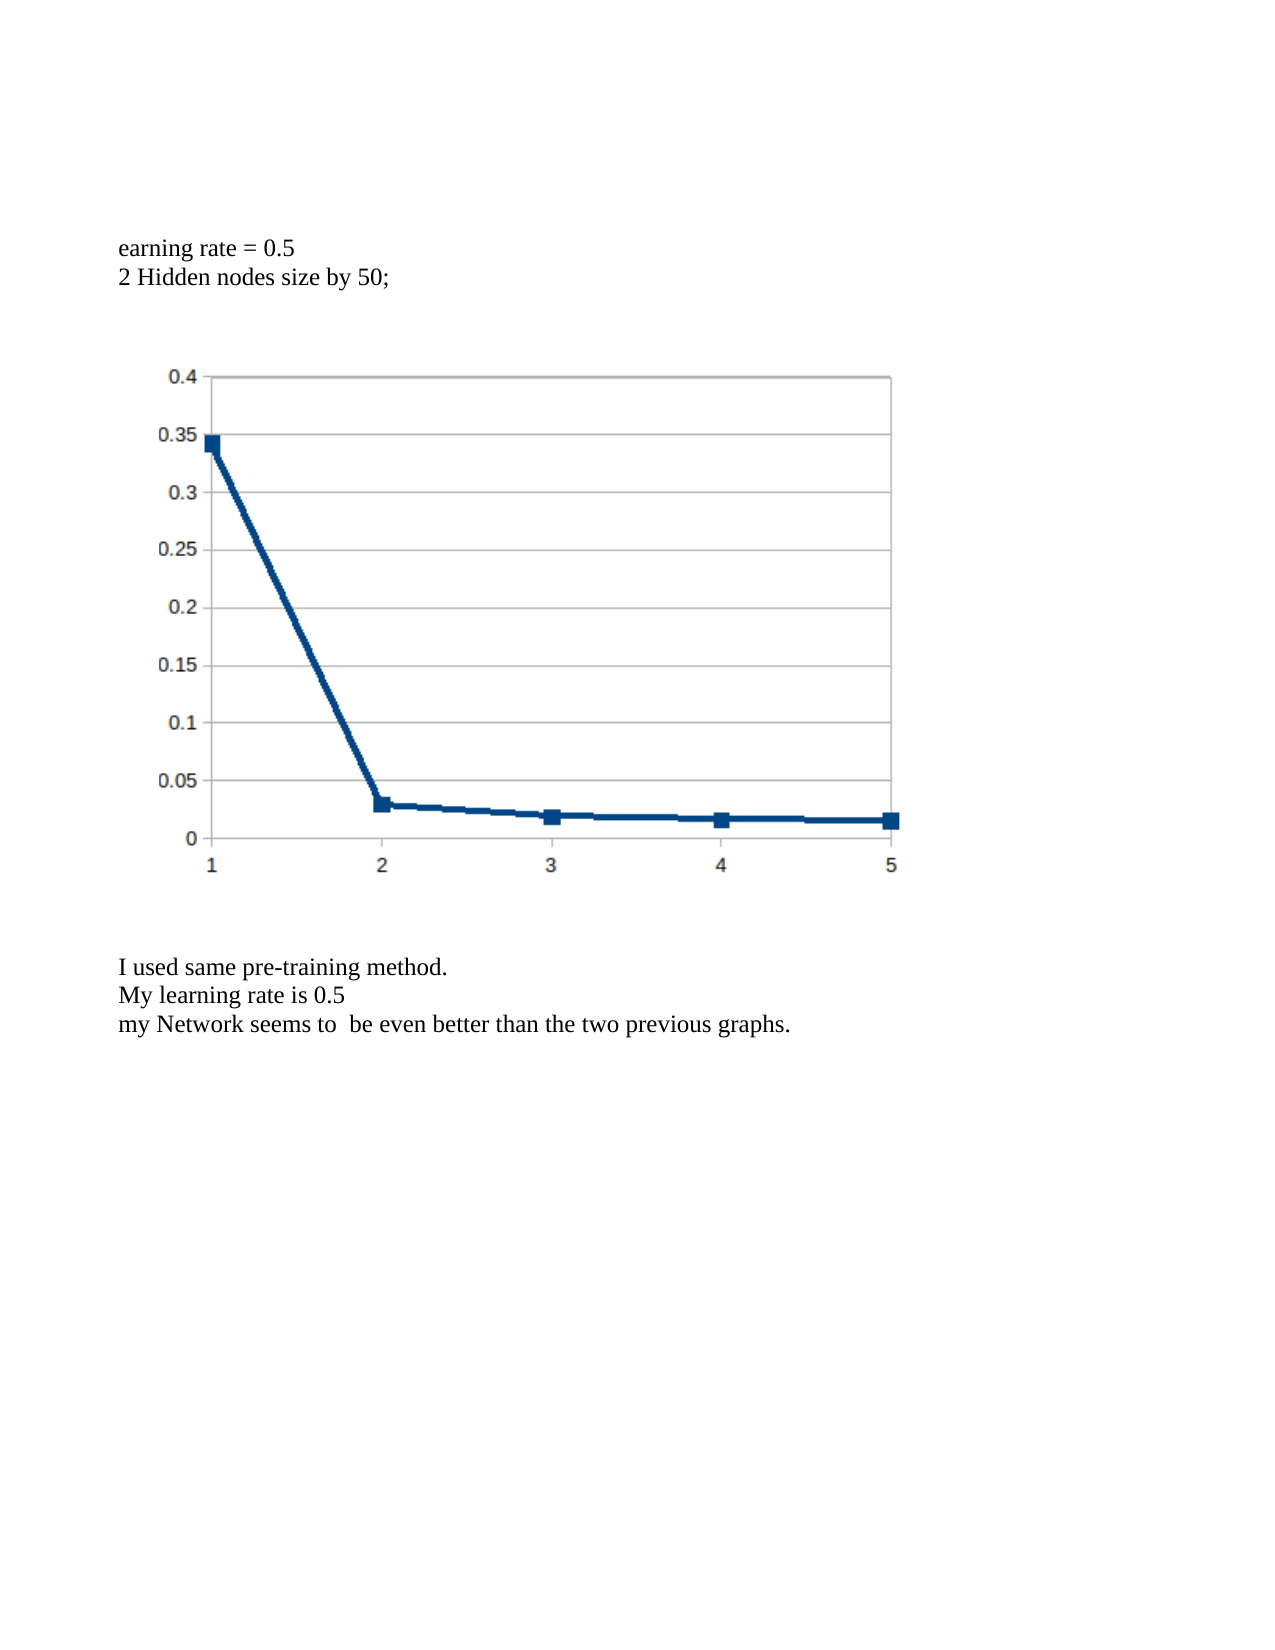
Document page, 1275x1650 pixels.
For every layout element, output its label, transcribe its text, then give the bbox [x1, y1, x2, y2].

text I used same pre-training method. [118, 952, 1157, 981]
text earning rate = 0.5 [118, 233, 1157, 262]
text My learning rate is 0.5 [118, 981, 1157, 1009]
picture [158, 366, 900, 877]
text 2 Hidden nodes size by 50; [118, 262, 1157, 291]
text my Network seems to be even better than the two previous graphs. [118, 1009, 1157, 1038]
